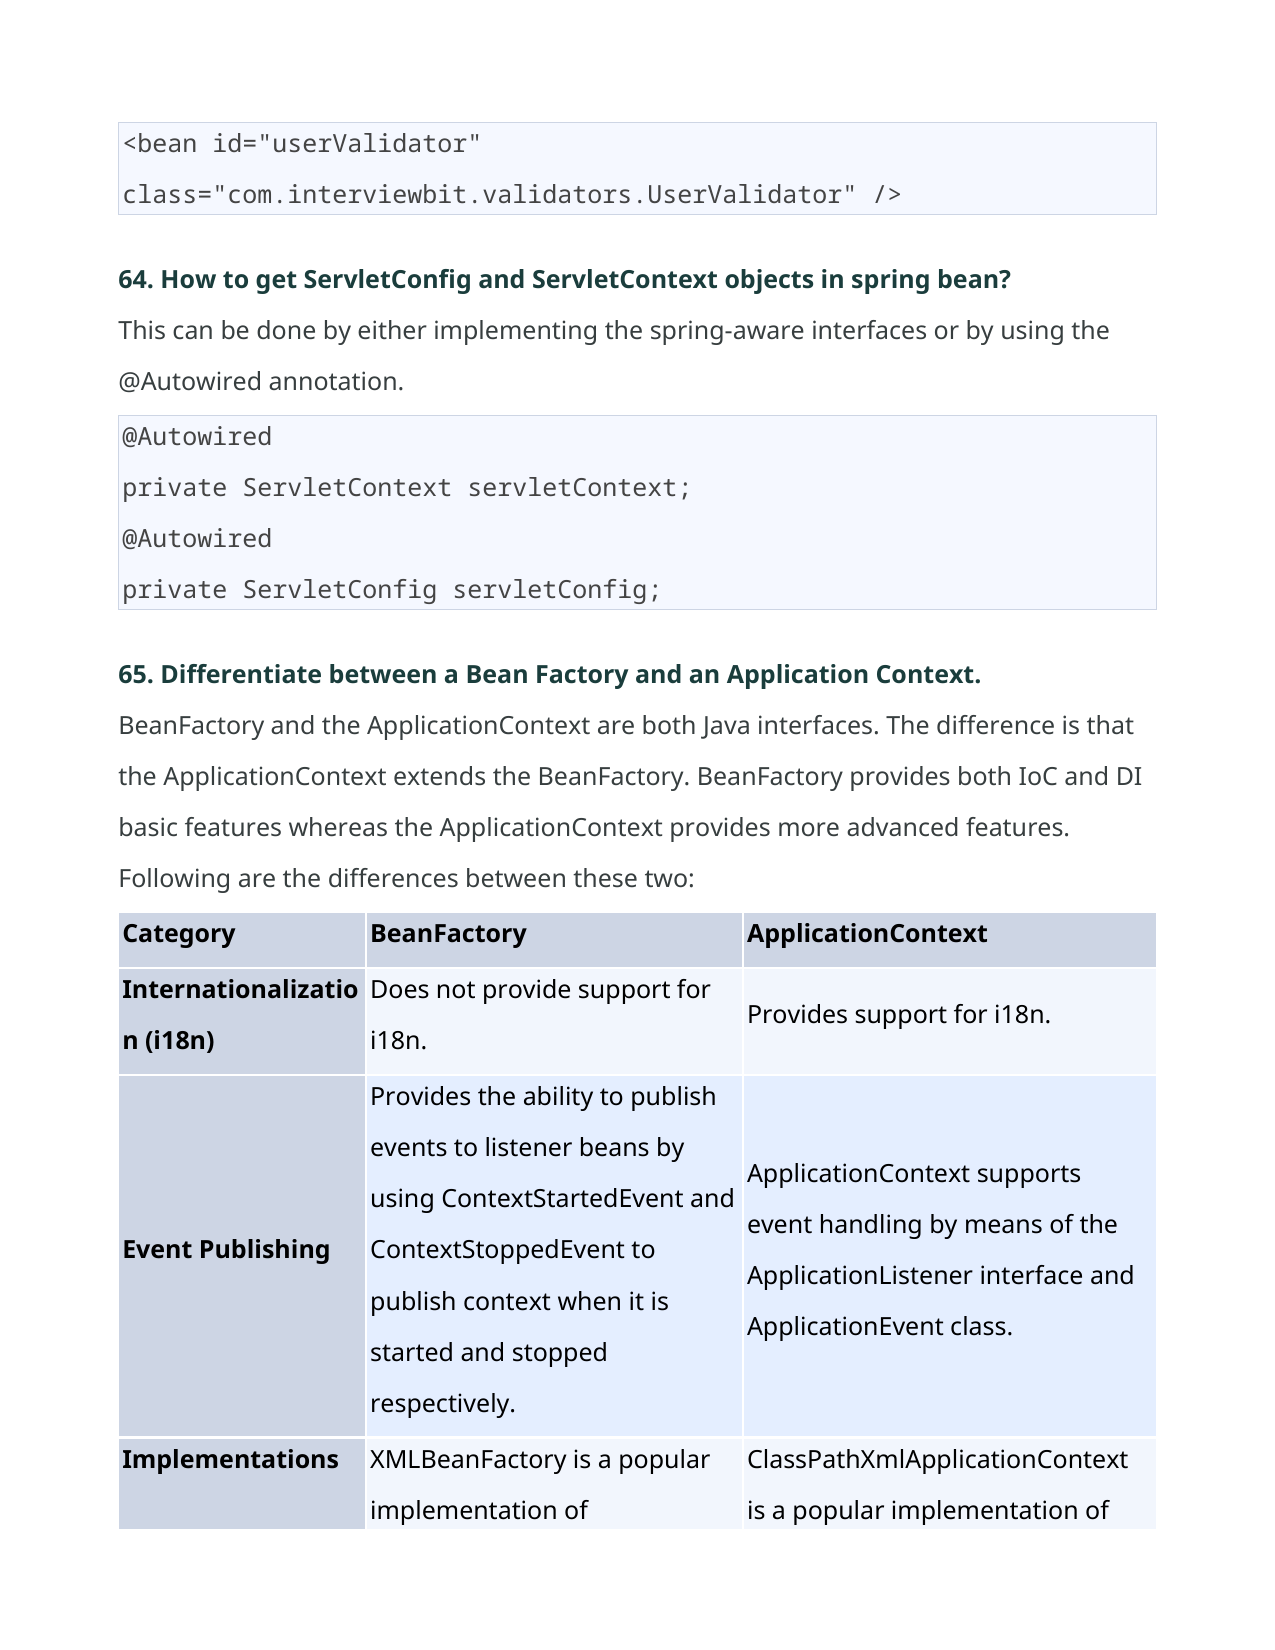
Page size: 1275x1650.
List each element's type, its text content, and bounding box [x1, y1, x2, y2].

text @Autowired [119, 416, 1156, 453]
table_header ApplicationContext [744, 913, 1156, 967]
text <bean id="userValidator" class="com.interviewbit.validators.UserValidator" /> [119, 123, 1156, 214]
table_header Category [119, 913, 365, 967]
table_cell ApplicationContext supports event handling by means of the ApplicationListener interface and ApplicationEvent class. [744, 1076, 1156, 1436]
table_cell Internationalization (i18n) [119, 969, 365, 1074]
table_header BeanFactory [367, 913, 742, 967]
text This can be done by either implementing the spring-aware interfaces or by using the @Autowired annotation. [118, 313, 1157, 398]
table_cell ClassPathXmlApplicationContext is a popular implementation of [744, 1439, 1156, 1529]
text BeanFactory and the ApplicationContext are both Java interfaces. The difference is that the ApplicationContext extends the BeanFactory. BeanFactory provides both IoC and DI basic features whereas the ApplicationContext provides more advanced features. Following are the differences between these two: [118, 707, 1157, 894]
table_cell Provides the ability to publish events to listener beans by using ContextStartedEvent and ContextStoppedEvent to publish context when it is started and stopped respectively. [367, 1076, 742, 1436]
subtitle 64. How to get ServletConfig and ServletContext objects in spring bean? [118, 262, 1157, 296]
table_cell Implementations [119, 1439, 365, 1529]
table_cell Provides support for i18n. [744, 969, 1156, 1074]
table_cell XMLBeanFactory is a popular implementation of [367, 1439, 742, 1529]
text @Autowired [119, 517, 1156, 555]
text private ServletConfig servletConfig; [119, 568, 1156, 609]
text private ServletContext servletContext; [119, 466, 1156, 504]
table_cell Does not provide support for i18n. [367, 969, 742, 1074]
table_cell Event Publishing [119, 1076, 365, 1436]
subtitle 65. Differentiate between a Bean Factory and an Application Context. [118, 656, 1157, 690]
